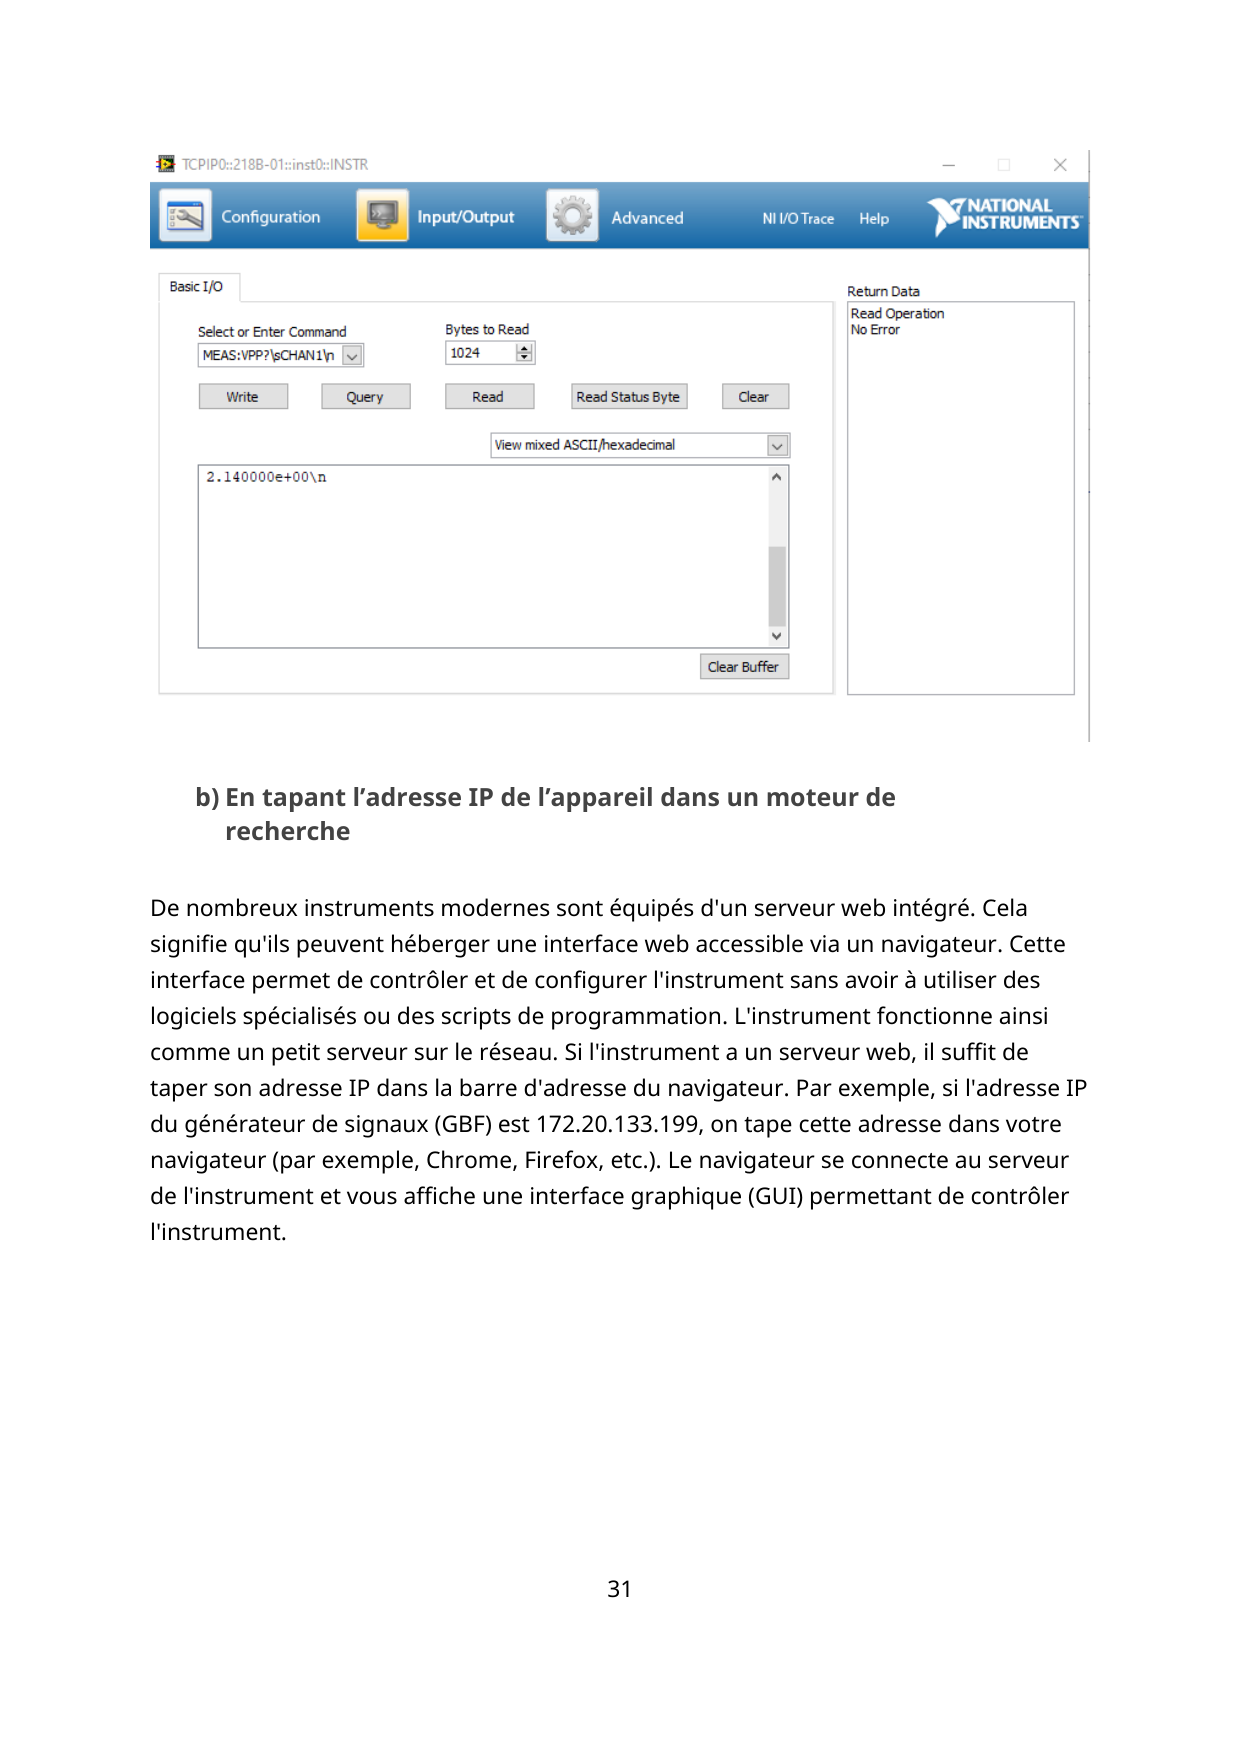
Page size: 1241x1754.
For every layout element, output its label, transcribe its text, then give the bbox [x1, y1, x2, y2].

subtitle En tapant l’adresse IP de l’appareil dans un moteur de recherche [150, 780, 1090, 848]
picture [150, 150, 1091, 742]
text De nombreux instruments modernes sont équipés d'un serveur web intégré. Cela signifie qu'ils peuvent héberger une interface web accessible via un navigateur. Cette interface permet de contrôler et de configurer l'instrument sans avoir à utiliser des logiciels spécialisés ou des scripts de programmation. L'instrument fonctionne ainsi comme un petit serveur sur le réseau. Si l'instrument a un serveur web, il suffit de taper son adresse IP dans la barre d'adresse du navigateur. Par exemple, si l'adresse IP du générateur de signaux (GBF) est 172.20.133.199, on tape cette adresse dans votre navigateur (par exemple, Chrome, Firefox, etc.). Le navigateur se connecte au serveur de l'instrument et vous affiche une interface graphique (GUI) permettant de contrôler l'instrument. [150, 892, 1090, 1247]
